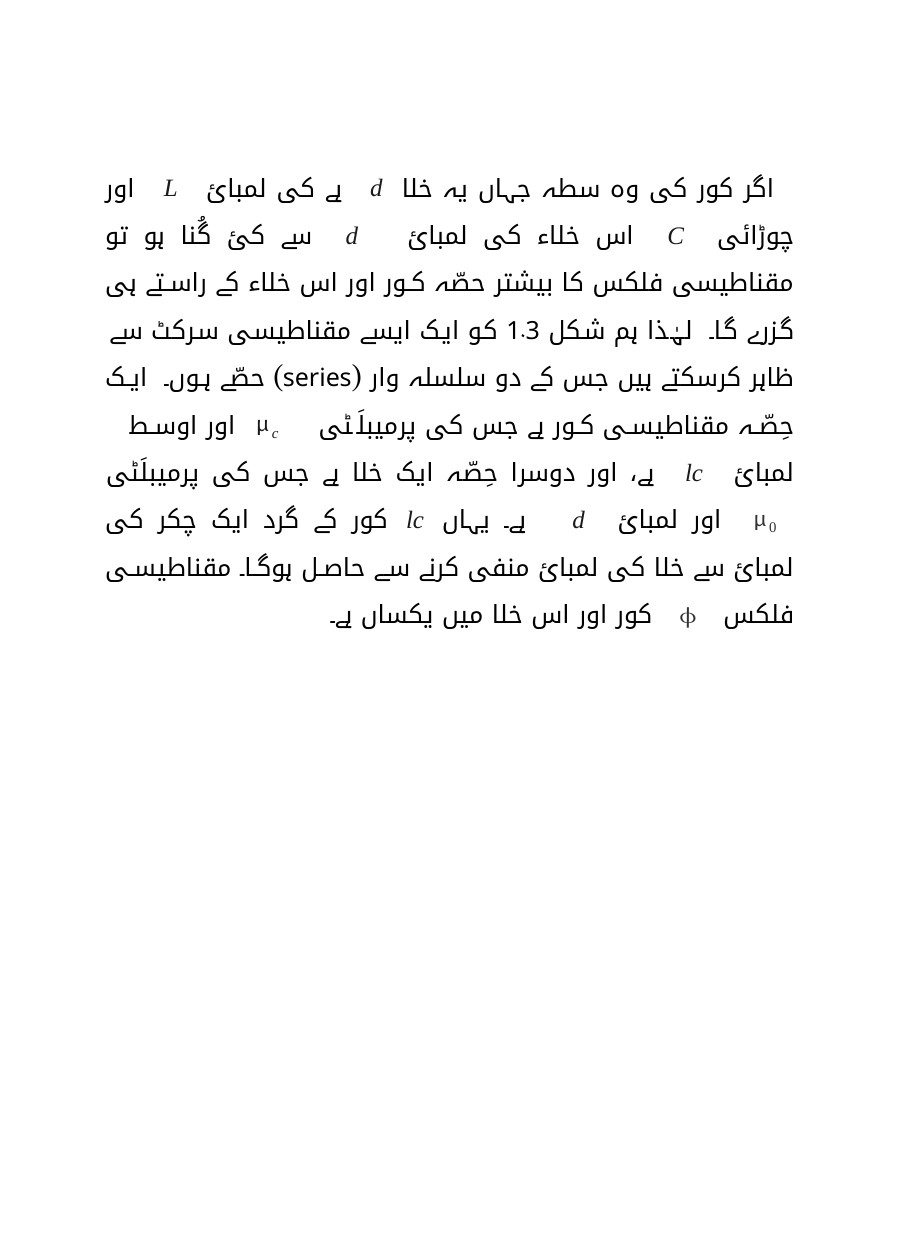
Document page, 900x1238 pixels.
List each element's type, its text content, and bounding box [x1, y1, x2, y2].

list اگر کور کی وہ سطہ جہاں یہ خلا ہے کی لمبائ اور چوڑائی اس خلاء کی لمبائ سے کئ گُنا ہو تو مقناطیسی فلکس کا بیشتر حصّہ کور اور اس خلاء کے راستے ہی گزرے گا۔ لہٰذا ہم شکل 1.3 کو ایک ایسے مقناطیسی سرکٹ سے ظاہر کرسکتے ہیں جس کے دو سلسلہ وار (series) حصّے ہوں۔ ایک حِصّہ مقناطیسی کور ہے جس کی پرمیبلَٹی اور اوسط لمبائ ہے، اور دوسرا حِصّہ ایک خلا ہے جس کی پرمیبلَٹی اور لمبائ ہے۔ یہاںکور کے گرد ایک چکر کی لمبائ سے خلا کی لمبائ منفی کرنے سے حاصل ہوگا۔ مقناطیسی فلکس کور اور اس خلا میں یکساں ہے۔ [105, 165, 794, 639]
